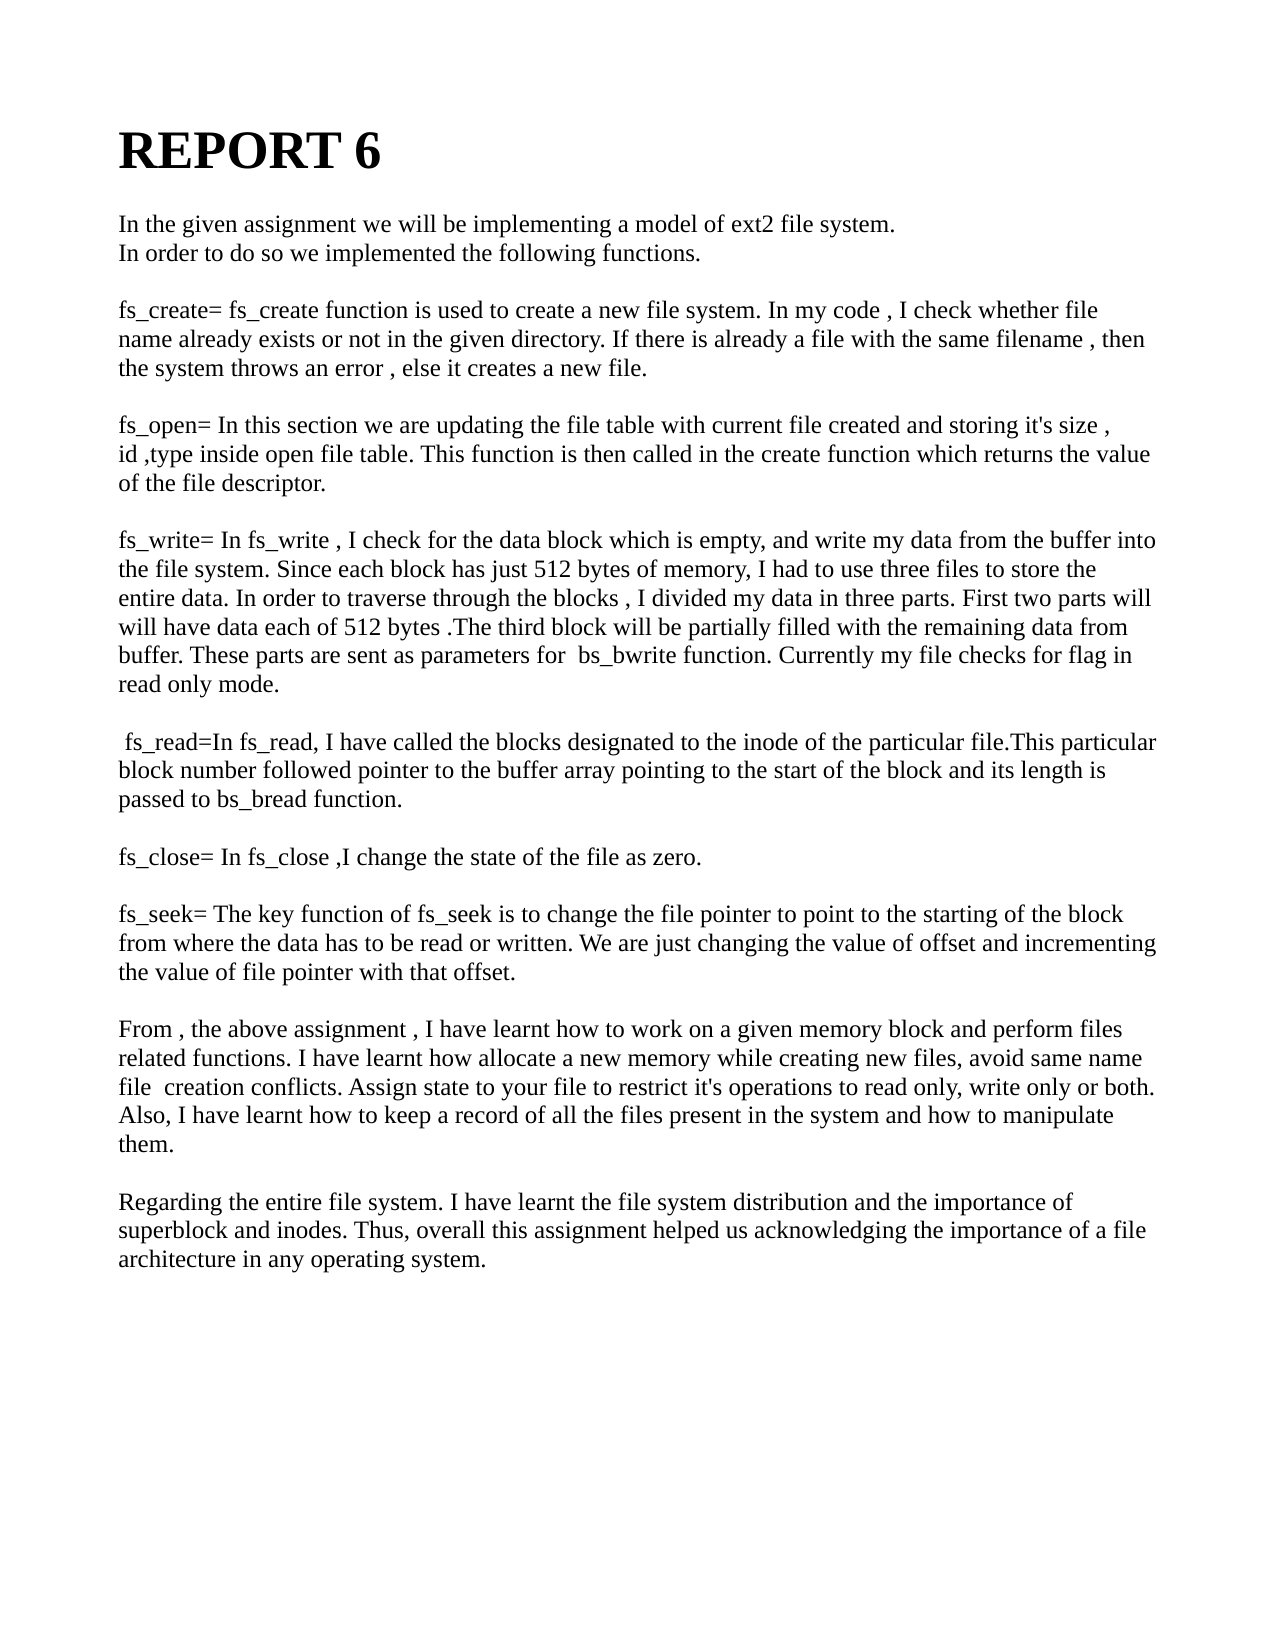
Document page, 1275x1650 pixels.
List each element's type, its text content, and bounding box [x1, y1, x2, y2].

text Regarding the entire file system. I have learnt the file system distribution and the importance of superblock and inodes. Thus, overall this assignment helped us acknowledging the importance of a file architecture in any operating system. [118, 1187, 1157, 1273]
text fs_close= In fs_close ,I change the state of the file as zero. [118, 842, 1157, 870]
text fs_read=In fs_read, I have called the blocks designated to the inode of the particular file.This particular block number followed pointer to the buffer array pointing to the start of the block and its length is passed to bs_bread function. [118, 727, 1157, 813]
text Also, I have learnt how to keep a record of all the files present in the system and how to manipulate them. [118, 1100, 1157, 1158]
text fs_write= In fs_write , I check for the data block which is empty, and write my data from the buffer into the file system. Since each block has just 512 bytes of memory, I had to use three files to store the entire data. In order to traverse through the blocks , I divided my data in three parts. First two parts will will have data each of 512 bytes .The third block will be partially filled with the remaining data from buffer. These parts are sent as parameters for bs_bwrite function. Currently my file checks for flag in read only mode. [118, 525, 1157, 698]
text fs_seek= The key function of fs_seek is to change the file pointer to point to the starting of the block from where the data has to be read or written. We are just changing the value of offset and incrementing the value of file pointer with that offset. [118, 870, 1157, 985]
text In order to do so we implemented the following functions. [118, 238, 1157, 267]
text fs_create= fs_create function is used to create a new file system. In my code , I check whether file name already exists or not in the given directory. If there is already a file with the same filename , then the system throws an error , else it creates a new file. [118, 295, 1157, 382]
text fs_open= In this section we are updating the file table with current file created and storing it's size , id ,type inside open file table. This function is then called in the create function which returns the value of the file descriptor. [118, 410, 1157, 497]
text From , the above assignment , I have learnt how to work on a given memory block and perform files related functions. I have learnt how allocate a new memory while creating new files, avoid same name file creation conflicts. Assign state to your file to restrict it's operations to read only, write only or both. [118, 1014, 1157, 1100]
text In the given assignment we will be implementing a model of ext2 file system. [118, 209, 1157, 238]
text REPORT 6 [118, 118, 1157, 180]
